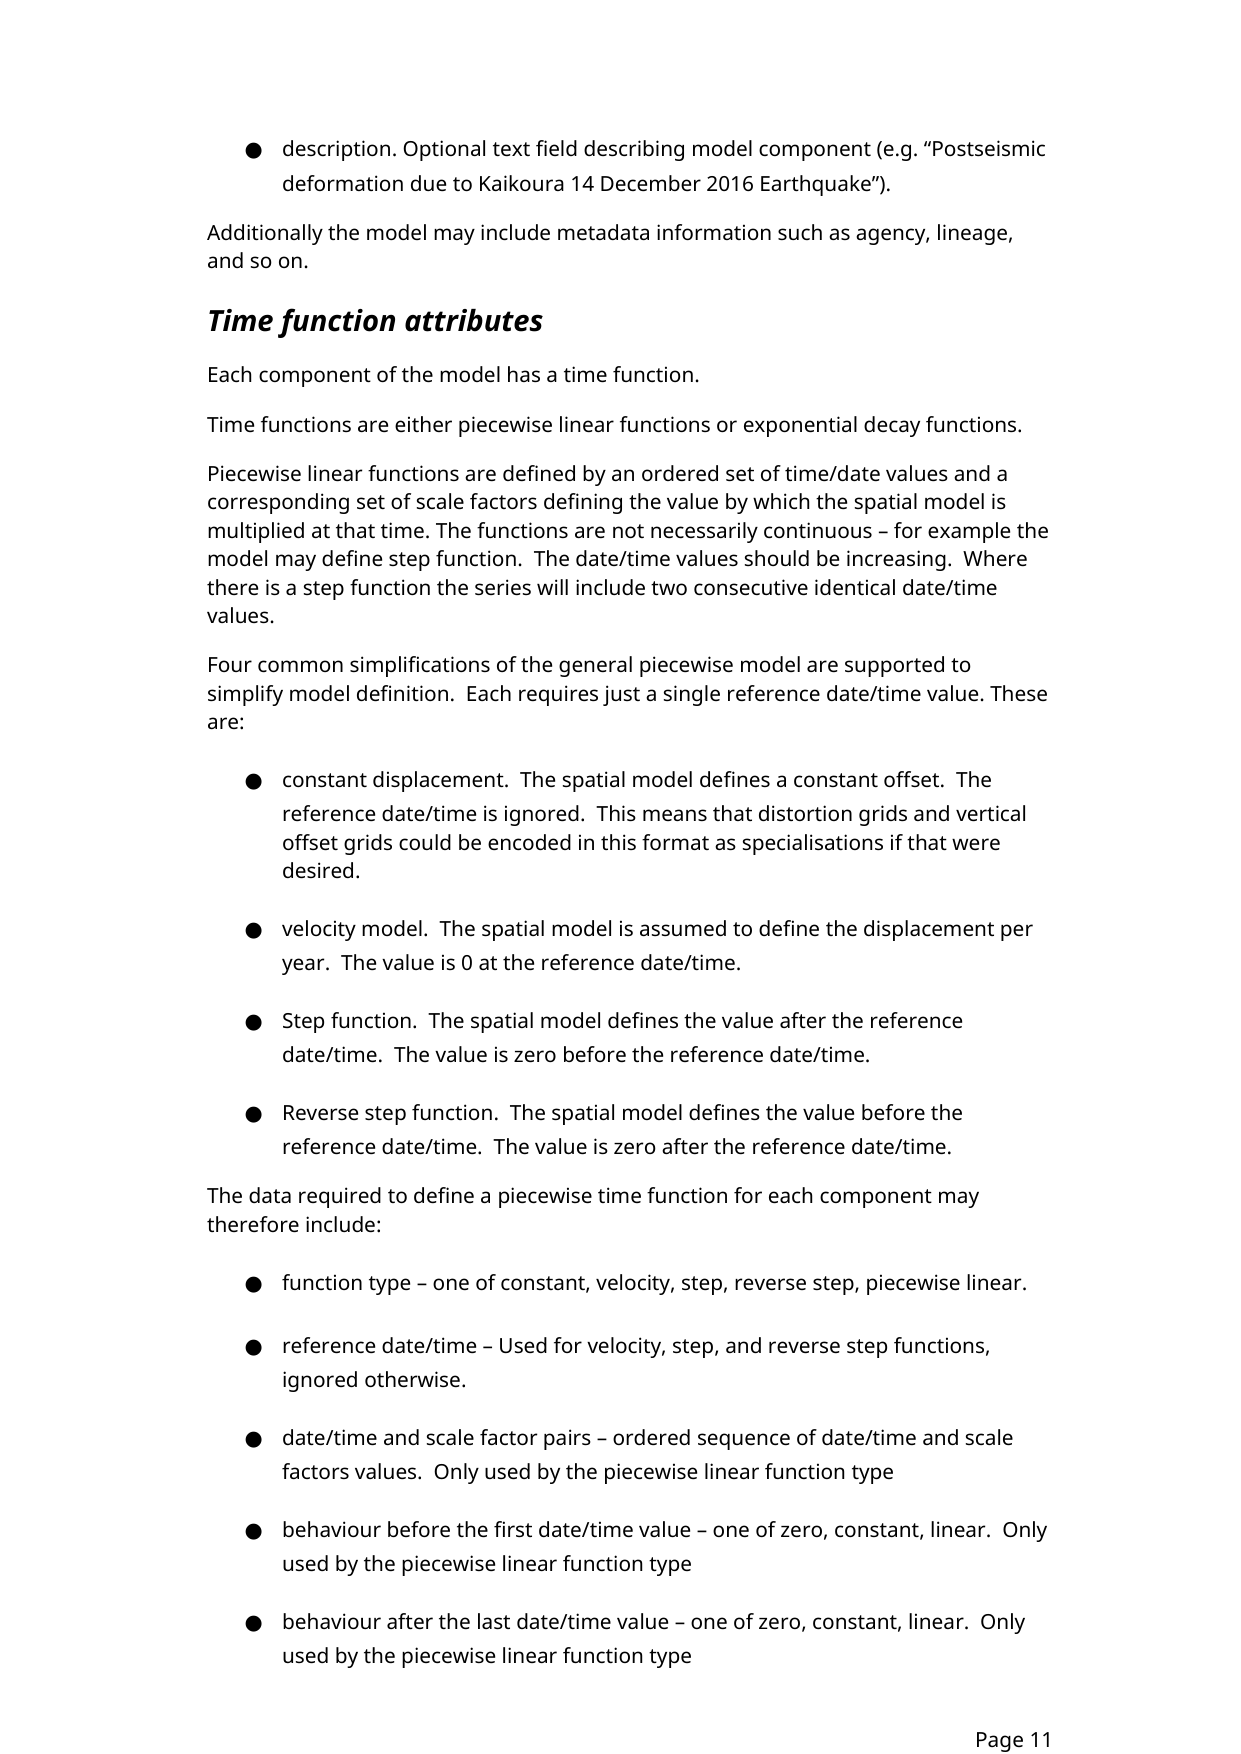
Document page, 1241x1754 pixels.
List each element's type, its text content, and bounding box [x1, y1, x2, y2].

list reference date/time – Used for velocity, step, and reverse step functions, ignored otherwise. [244, 1323, 1053, 1394]
list behaviour after the last date/time value – one of zero, constant, linear. Only used by the piecewise linear function type [244, 1598, 1053, 1670]
list Reverse step function. The spatial model defines the value before the reference date/time. The value is zero after the reference date/time. [244, 1089, 1053, 1161]
text Each component of the model has a time function. [207, 360, 1053, 389]
list function type – one of constant, velocity, step, reverse step, piecewise linear. [244, 1259, 1053, 1302]
list Step function. The spatial model defines the value after the reference date/time. The value is zero before the reference date/time. [244, 997, 1053, 1068]
list description. Optional text field describing model component (e.g. “Postseismic deformation due to Kaikoura 14 December 2016 Earthquake”). [244, 126, 1053, 197]
subtitle Time function attributes [207, 300, 1053, 339]
list date/time and scale factor pairs – ordered sequence of date/time and scale factors values. Only used by the piecewise linear function type [244, 1414, 1053, 1486]
text Time functions are either piecewise linear functions or exponential decay functions. [207, 410, 1053, 438]
text Four common simplifications of the general piecewise model are supported to simplify model definition. Each requires just a single reference date/time value. These are: [207, 650, 1053, 736]
text Additionally the model may include metadata information such as agency, lineage, and so on. [207, 218, 1053, 275]
list behaviour before the first date/time value – one of zero, constant, linear. Only used by the piecewise linear function type [244, 1507, 1053, 1578]
list velocity model. The spatial model is assumed to define the displacement per year. The value is 0 at the reference date/time. [244, 905, 1053, 977]
text Piecewise linear functions are defined by an ordered set of time/date values and a corresponding set of scale factors defining the value by which the spatial model is multiplied at that time. The functions are not necessarily continuous – for example the model may define step function. The date/time values should be increasing. Where there is a step function the series will include two consecutive identical date/time values. [207, 459, 1053, 629]
text The data required to define a piecewise time function for each component may therefore include: [207, 1181, 1053, 1238]
list constant displacement. The spatial model defines a constant offset. The reference date/time is ignored. This means that distortion grids and vertical offset grids could be encoded in this format as specialisations if that were desired. [244, 757, 1053, 884]
